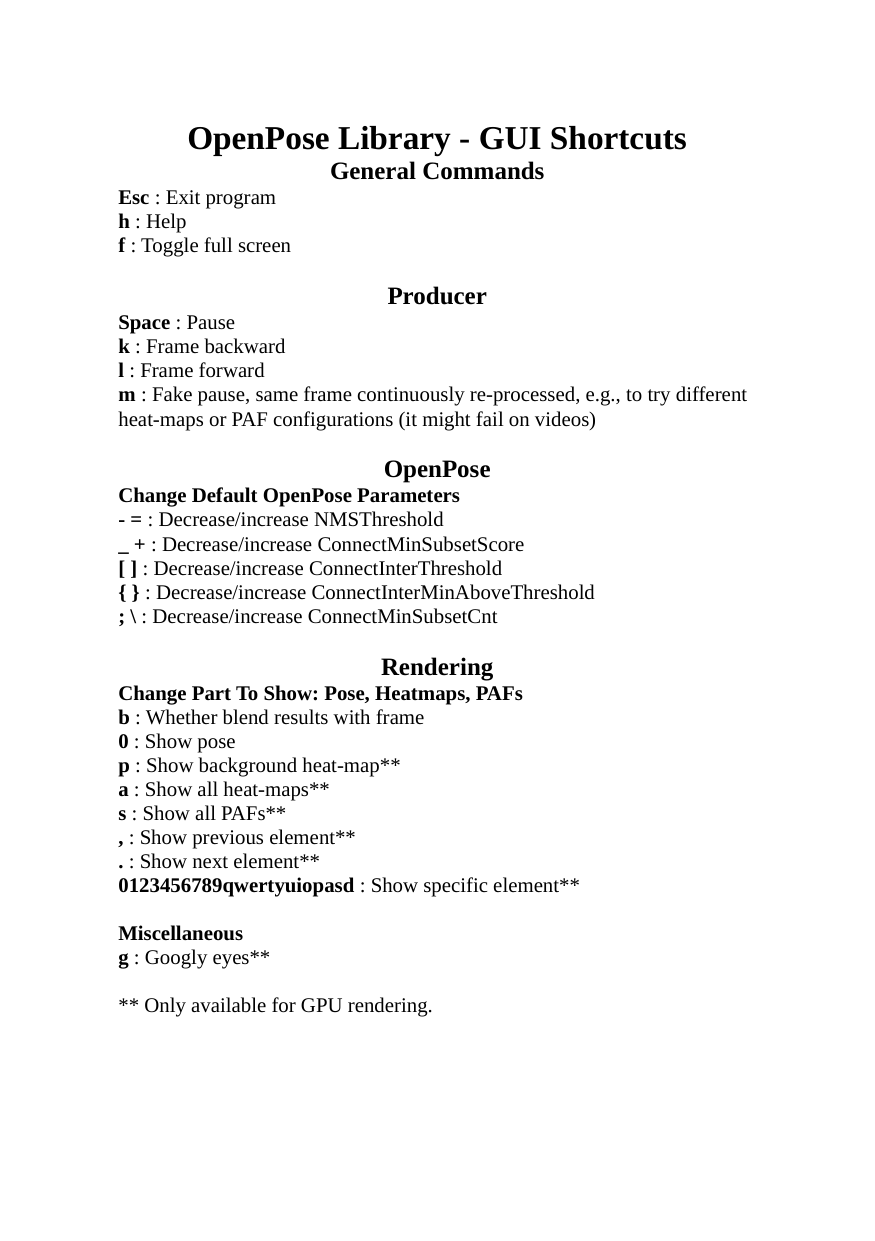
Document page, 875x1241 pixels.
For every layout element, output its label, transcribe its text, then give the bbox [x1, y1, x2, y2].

text Space : Pause [118, 310, 756, 334]
text p : Show background heat-map** [118, 753, 756, 777]
text b : Whether blend results with frame [118, 704, 756, 729]
text . : Show next element** [118, 849, 756, 873]
text a : Show all heat-maps** [118, 777, 756, 801]
text - = : Decrease/increase NMSThreshold [118, 507, 756, 531]
text l : Frame forward [118, 358, 756, 382]
text General Commands [118, 156, 756, 185]
text g : Googly eyes** [118, 945, 756, 969]
text 0 : Show pose [118, 729, 756, 753]
text OpenPose [118, 454, 756, 483]
text { } : Decrease/increase ConnectInterMinAboveThreshold [118, 579, 756, 604]
text Miscellaneous [118, 921, 756, 945]
text Change Default OpenPose Parameters [118, 483, 756, 507]
text , : Show previous element** [118, 825, 756, 849]
text _ + : Decrease/increase ConnectMinSubsetScore [118, 531, 756, 556]
text [ ] : Decrease/increase ConnectInterThreshold [118, 556, 756, 579]
text m : Fake pause, same frame continuously re-processed, e.g., to try different heat-maps or PAF configurations (it might fail on videos) [118, 382, 756, 431]
text ; \ : Decrease/increase ConnectMinSubsetCnt [118, 604, 756, 628]
text Producer [118, 281, 756, 310]
text 0123456789qwertyuiopasd : Show specific element** [118, 873, 756, 897]
text s : Show all PAFs** [118, 801, 756, 825]
text OpenPose Library - GUI Shortcuts [118, 118, 756, 156]
text h : Help [118, 209, 756, 233]
text f : Toggle full screen [118, 233, 756, 257]
text Esc : Exit program [118, 185, 756, 209]
text Change Part To Show: Pose, Heatmaps, PAFs [118, 681, 756, 704]
text k : Frame backward [118, 334, 756, 358]
text ** Only available for GPU rendering. [118, 993, 756, 1017]
text Rendering [118, 652, 756, 681]
